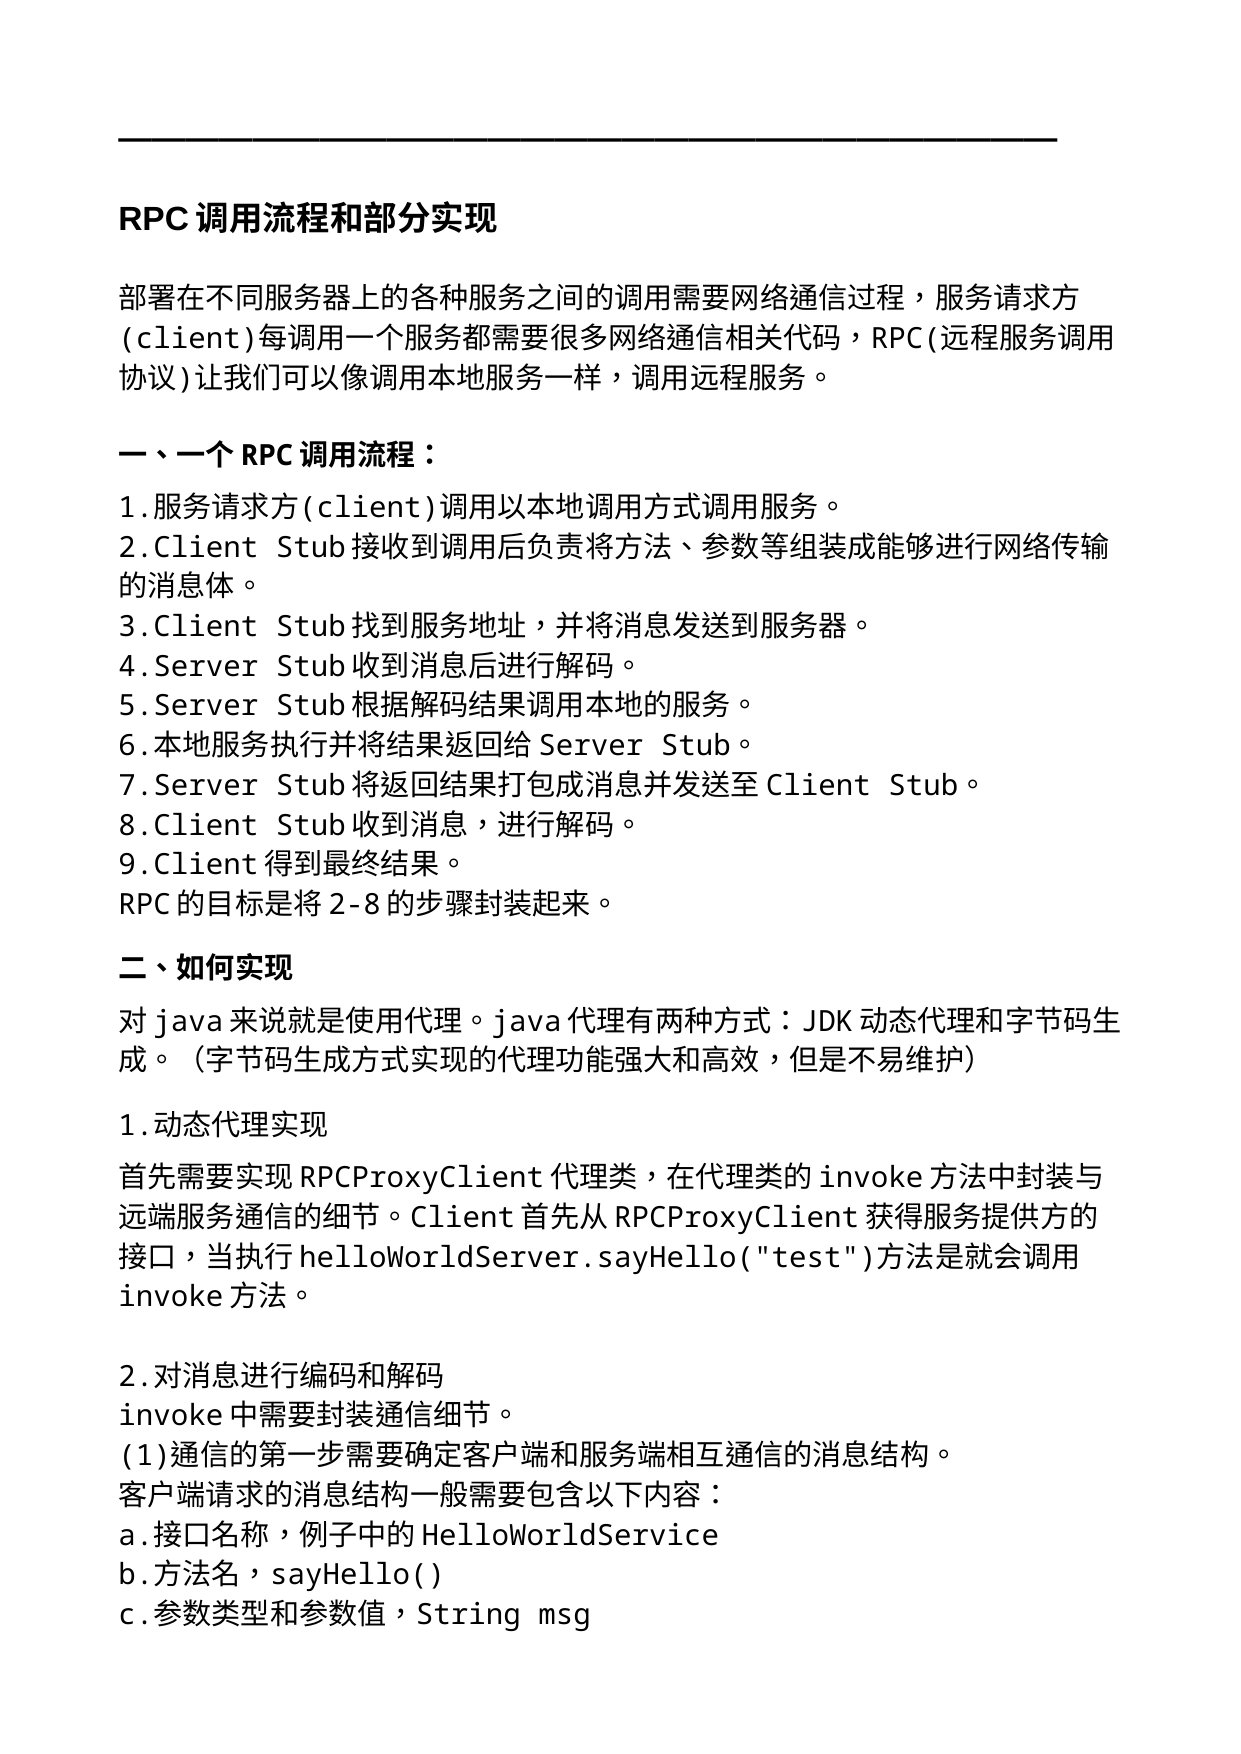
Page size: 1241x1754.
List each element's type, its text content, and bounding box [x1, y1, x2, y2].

text (1)通信的第一步需要确定客户端和服务端相互通信的消息结构。 [118, 1434, 1122, 1474]
text 2.对消息进行编码和解码 [118, 1355, 1122, 1395]
text 对java来说就是使用代理。java代理有两种方式：JDK动态代理和字节码生成。（字节码生成方式实现的代理功能强大和高效，但是不易维护） [118, 1000, 1122, 1079]
text 7.Server Stub将返回结果打包成消息并发送至Client Stub。 [118, 764, 1122, 804]
subtitle ———————————————————————————— [118, 118, 1122, 157]
text 2.Client Stub接收到调用后负责将方法、参数等组装成能够进行网络传输的消息体。 [118, 526, 1122, 605]
subtitle 一、一个RPC调用流程： [118, 434, 1122, 474]
text 4.Server Stub收到消息后进行解码。 [118, 645, 1122, 685]
subtitle 二、如何实现 [118, 948, 1122, 987]
text 5.Server Stub根据解码结果调用本地的服务。 [118, 685, 1122, 724]
text invoke中需要封装通信细节。 [118, 1395, 1122, 1434]
text b.方法名，sayHello() [118, 1553, 1122, 1593]
subtitle 部署在不同服务器上的各种服务之间的调用需要网络通信过程，服务请求方(client)每调用一个服务都需要很多网络通信相关代码，RPC(远程服务调用协议)让我们可以像调用本地服务一样，调用远程服务。 [118, 277, 1122, 397]
text RPC的目标是将2-8的步骤封装起来。 [118, 883, 1122, 923]
subtitle RPC调用流程和部分实现 [118, 194, 1122, 240]
text 1.服务请求方(client)调用以本地调用方式调用服务。 [118, 486, 1122, 526]
text 首先需要实现RPCProxyClient代理类，在代理类的invoke方法中封装与远端服务通信的细节。Client首先从RPCProxyClient获得服务提供方的接口，当执行helloWorldServer.sayHello("test")方法是就会调用invoke方法。 [118, 1157, 1122, 1315]
text 9.Client得到最终结果。 [118, 843, 1122, 883]
text 3.Client Stub找到服务地址，并将消息发送到服务器。 [118, 605, 1122, 645]
text a.接口名称，例子中的HelloWorldService [118, 1514, 1122, 1553]
text 8.Client Stub收到消息，进行解码。 [118, 804, 1122, 843]
text c.参数类型和参数值，String msg [118, 1593, 1122, 1633]
text 客户端请求的消息结构一般需要包含以下内容： [118, 1474, 1122, 1514]
subtitle 1.动态代理实现 [118, 1104, 1122, 1144]
text 6.本地服务执行并将结果返回给Server Stub。 [118, 724, 1122, 764]
